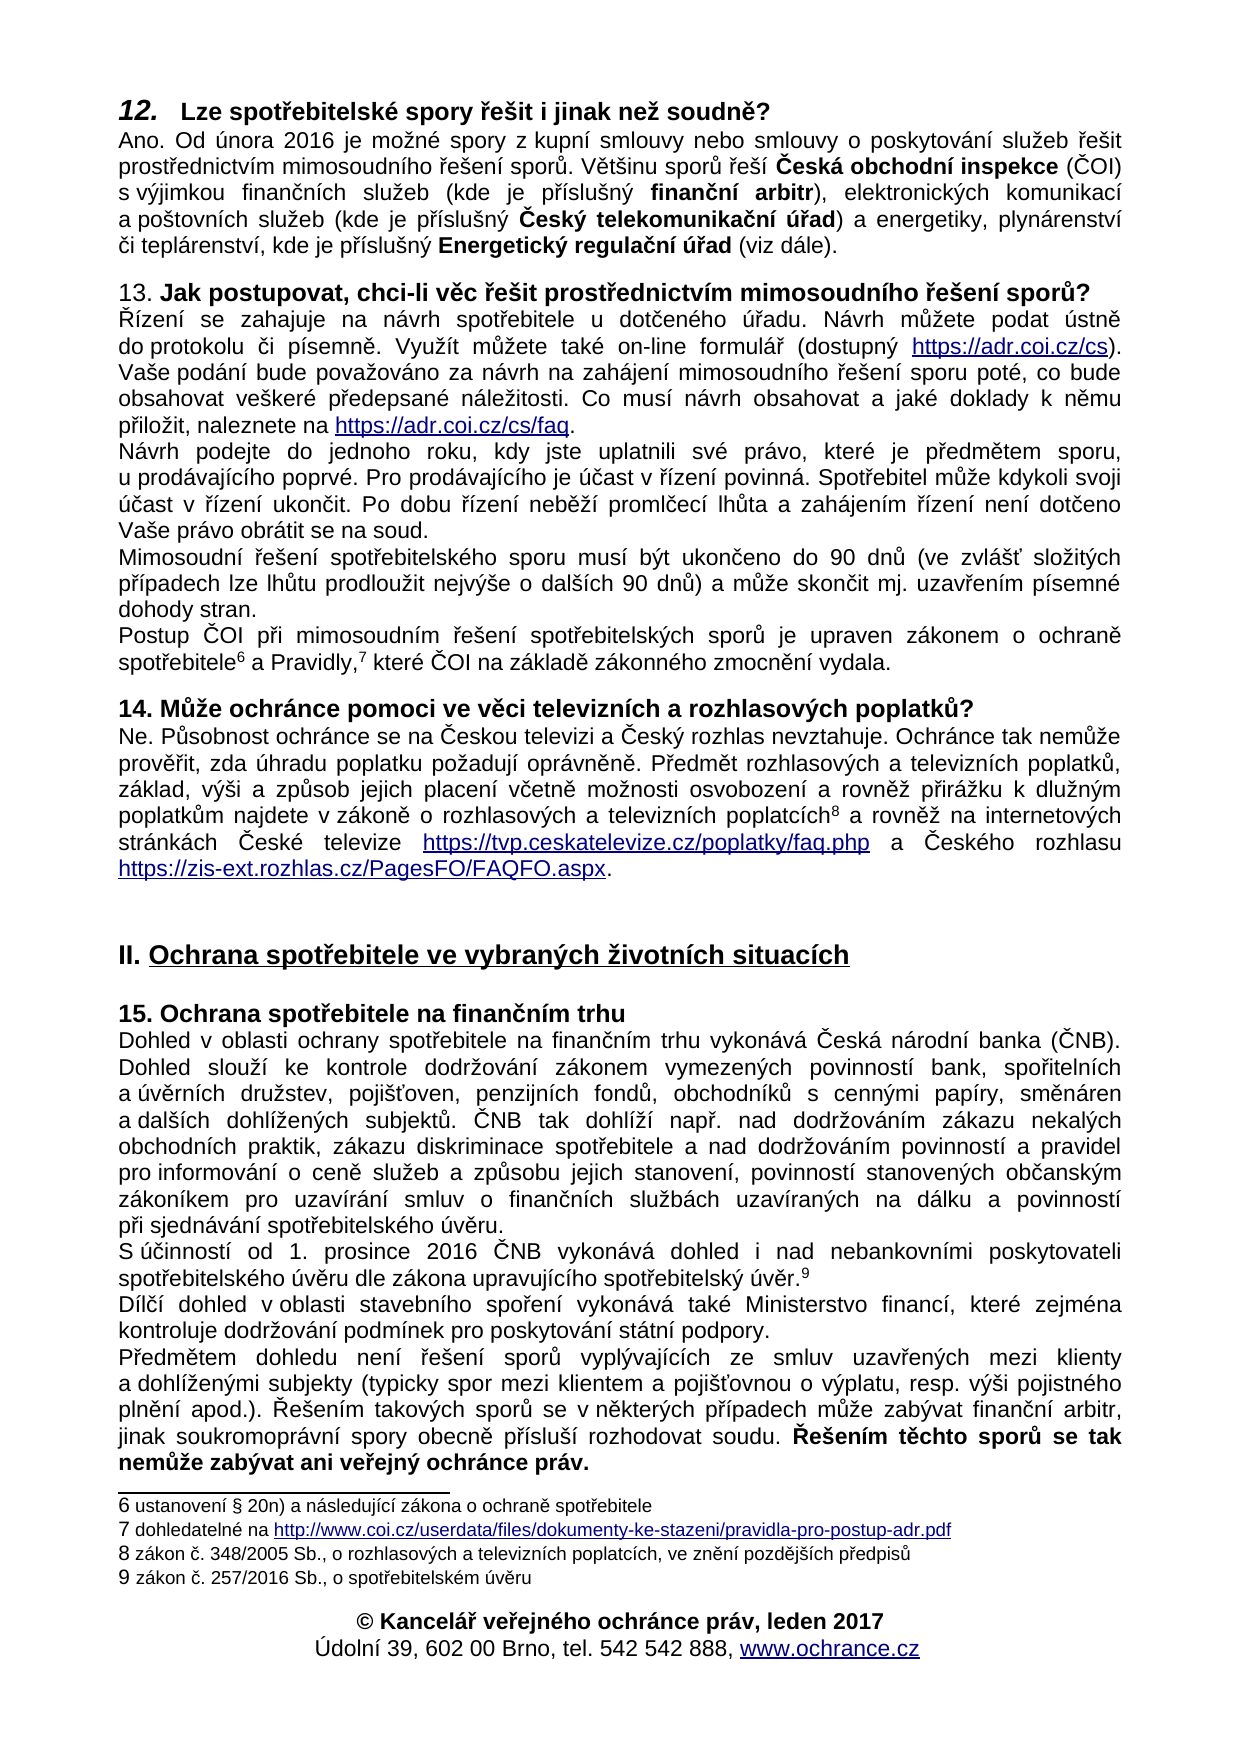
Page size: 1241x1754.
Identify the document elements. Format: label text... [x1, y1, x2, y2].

text S účinností od 1. prosince 2016 ČNB vykonává dohled i nad nebankovními poskytovateli spotřebitelského úvěru dle zákona upravujícího spotřebitelský úvěr. [118, 1238, 1122, 1291]
text Řízení se zahajuje na návrh spotřebitele u dotčeného úřadu. Návrh můžete podat ústně do protokolu či písemně. Využít můžete také on-line formulář (dostupný https://adr.coi.cz/cs). Vaše podání bude považováno za návrh na zahájení mimosoudního řešení sporu poté, co bude obsahovat veškeré předepsané náležitosti. Co musí návrh obsahovat a jaké doklady k němu přiložit, naleznete na https://adr.coi.cz/cs/faq. [118, 306, 1122, 438]
text Postup ČOI při mimosoudním řešení spotřebitelských sporů je upraven zákonem o ochraně spotřebitele a Pravidly, které ČOI na základě zákonného zmocnění vydala. [118, 622, 1122, 675]
text Předmětem dohledu není řešení sporů vyplývajících ze smluv uzavřených mezi klienty a dohlíženými subjekty (typicky spor mezi klientem a pojišťovnou o výplatu, resp. výši pojistného plnění apod.). Řešením takových sporů se v některých případech může zabývat finanční arbitr, jinak soukromoprávní spory obecně přísluší rozhodovat soudu. Řešením těchto sporů se tak nemůže zabývat ani veřejný ochránce práv. [118, 1344, 1122, 1476]
list Lze spotřebitelské spory řešit i jinak než soudně? [118, 93, 1122, 127]
text zákon č. 257/2016 Sb., o spotřebitelském úvěru [118, 1565, 1122, 1589]
text Mimosoudní řešení spotřebitelského sporu musí být ukončeno do 90 dnů (ve zvlášť složitých případech lze lhůtu prodloužit nejvýše o dalších 90 dnů) a může skončit mj. uzavřením písemné dohody stran. [118, 543, 1122, 622]
text II. Ochrana spotřebitele ve vybraných životních situacích [118, 939, 1122, 970]
text ustanovení § 20n) a následující zákona o ochraně spotřebitele [118, 1493, 1122, 1517]
text Dílčí dohled v oblasti stavebního spoření vykonává také Ministerstvo financí, které zejména kontroluje dodržování podmínek pro poskytování státní podpory. [118, 1291, 1122, 1344]
text Návrh podejte do jednoho roku, kdy jste uplatnili své právo, které je předmětem sporu, u prodávajícího poprvé. Pro prodávajícího je účast v řízení povinná. Spotřebitel může kdykoli svoji účast v řízení ukončit. Po dobu řízení neběží promlčecí lhůta a zahájením řízení není dotčeno Vaše právo obrátit se na soud. [118, 438, 1122, 543]
text Dohled v oblasti ochrany spotřebitele na finančním trhu vykonává Česká národní banka (ČNB). Dohled slouží ke kontrole dodržování zákonem vymezených povinností bank, spořitelních a úvěrních družstev, pojišťoven, penzijních fondů, obchodníků s cennými papíry, směnáren a dalších dohlížených subjektů. ČNB tak dohlíží např. nad dodržováním zákazu nekalých obchodních praktik, zákazu diskriminace spotřebitele a nad dodržováním povinností a pravidel pro informování o ceně služeb a způsobu jejich stanovení, povinností stanovených občanským zákoníkem pro uzavírání smluv o finančních službách uzavíraných na dálku a povinností při sjednávání spotřebitelského úvěru. [118, 1027, 1122, 1238]
list Může ochránce pomoci ve věci televizních a rozhlasových poplatků? [118, 694, 1122, 723]
text dohledatelné na http://www.coi.cz/userdata/files/dokumenty-ke-stazeni/pravidla-pro-postup-adr.pdf [118, 1517, 1122, 1541]
text zákon č. 348/2005 Sb., o rozhlasových a televizních poplatcích, ve znění pozdějších předpisů [118, 1541, 1122, 1565]
text Ano. Od února 2016 je možné spory z kupní smlouvy nebo smlouvy o poskytování služeb řešit prostřednictvím mimosoudního řešení sporů. Většinu sporů řeší Česká obchodní inspekce (ČOI) s výjimkou finančních služeb (kde je příslušný finanční arbitr), elektronických komunikací a poštovních služeb (kde je příslušný Český telekomunikační úřad) a energetiky, plynárenství či teplárenství, kde je příslušný Energetický regulační úřad (viz dále). [118, 127, 1122, 258]
list Jak postupovat, chci-li věc řešit prostřednictvím mimosoudního řešení sporů? [118, 277, 1122, 306]
list Ochrana spotřebitele na finančním trhu [118, 999, 1122, 1027]
text Ne. Působnost ochránce se na Českou televizi a Český rozhlas nevztahuje. Ochránce tak nemůže prověřit, zda úhradu poplatku požadují oprávněně. Předmět rozhlasových a televizních poplatků, základ, výši a způsob jejich placení včetně možnosti osvobození a rovněž přirážku k dlužným poplatkům najdete v zákoně o rozhlasových a televizních poplatcích a rovněž na internetových stránkách České televize https://tvp.ceskatelevize.cz/poplatky/faq.php a Českého rozhlasu https://zis-ext.rozhlas.cz/PagesFO/FAQFO.aspx. [118, 723, 1122, 881]
